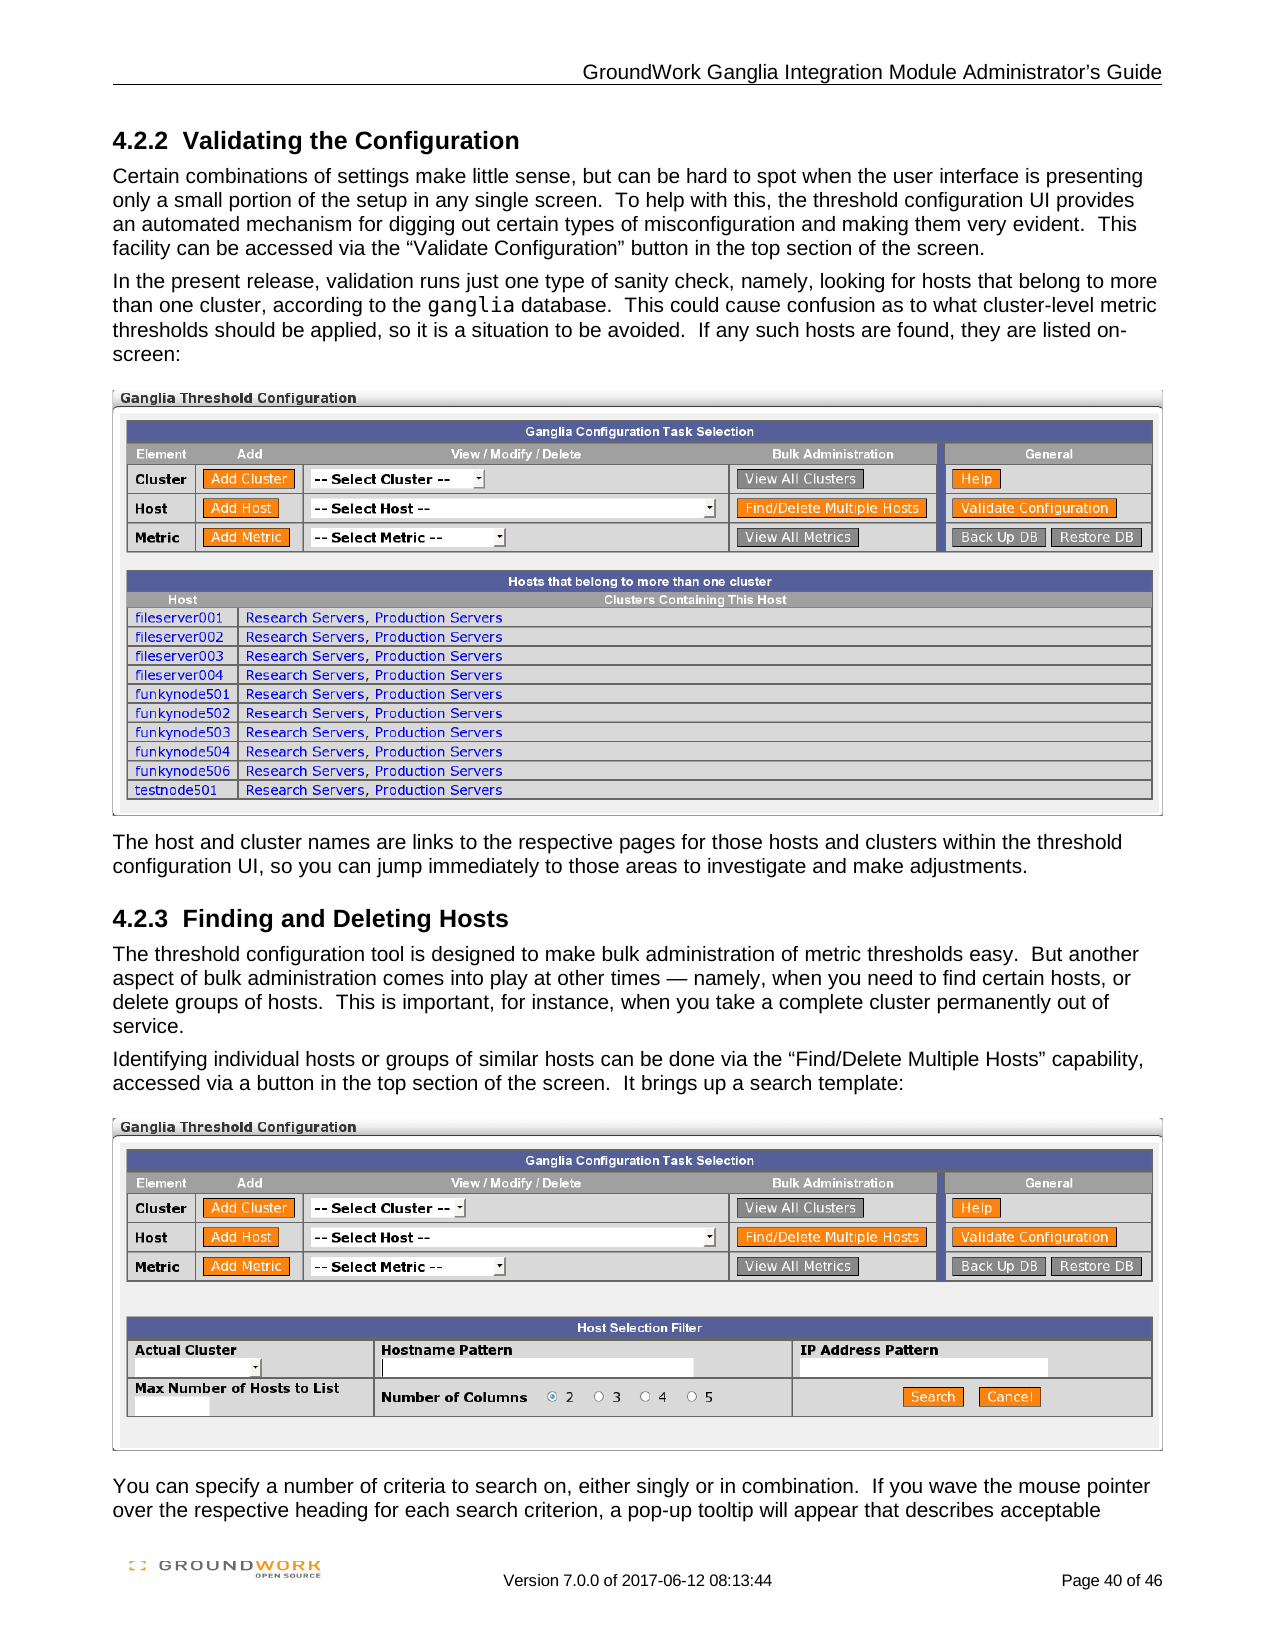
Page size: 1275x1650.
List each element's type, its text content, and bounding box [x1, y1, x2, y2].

text In the present release, validation runs just one type of sanity check, namely, looking for hosts that belong to more than one cluster, according to the ganglia database. This could cause confusion as to what cluster-level metric thresholds should be applied, so it is a situation to be avoided. If any such hosts are found, they are listed on-screen: [112, 269, 1162, 366]
text You can specify a number of criteria to search on, either singly or in combination. If you wave the mouse pointer over the respective heading for each search criterion, a pop-up tooltip will appear that describes acceptable [112, 1474, 1162, 1522]
subtitle Finding and Deleting Hosts [112, 903, 1162, 932]
text The threshold configuration tool is designed to make bulk administration of metric thresholds easy. But another aspect of bulk administration comes into play at other times — namely, when you need to find certain hosts, or delete groups of hosts. This is important, for instance, when you take a complete cluster permanently out of service. [112, 941, 1162, 1038]
picture [129, 1561, 321, 1578]
text The host and cluster names are links to the respective pages for those hosts and clusters within the threshold configuration UI, so you can jump immediately to those areas to investigate and make adjustments. [112, 816, 1162, 878]
text [112, 375, 1162, 390]
text Certain combinations of settings make little sense, but can be hard to spot when the user interface is presenting only a small portion of the setup in any single screen. To help with this, the threshold configuration UI provides an automated mechanism for digging out certain types of misconfiguration and making them very evident. This facility can be accessed via the “Validate Configuration” button in the top section of the screen. [112, 164, 1162, 260]
text Identifying individual hosts or groups of similar hosts can be done via the “Find/Delete Multiple Hosts” capability, accessed via a button in the top section of the screen. It brings up a search template: [112, 1047, 1162, 1095]
picture [112, 1118, 1163, 1451]
picture [112, 390, 1163, 816]
subtitle Validating the Configuration [112, 126, 1162, 155]
